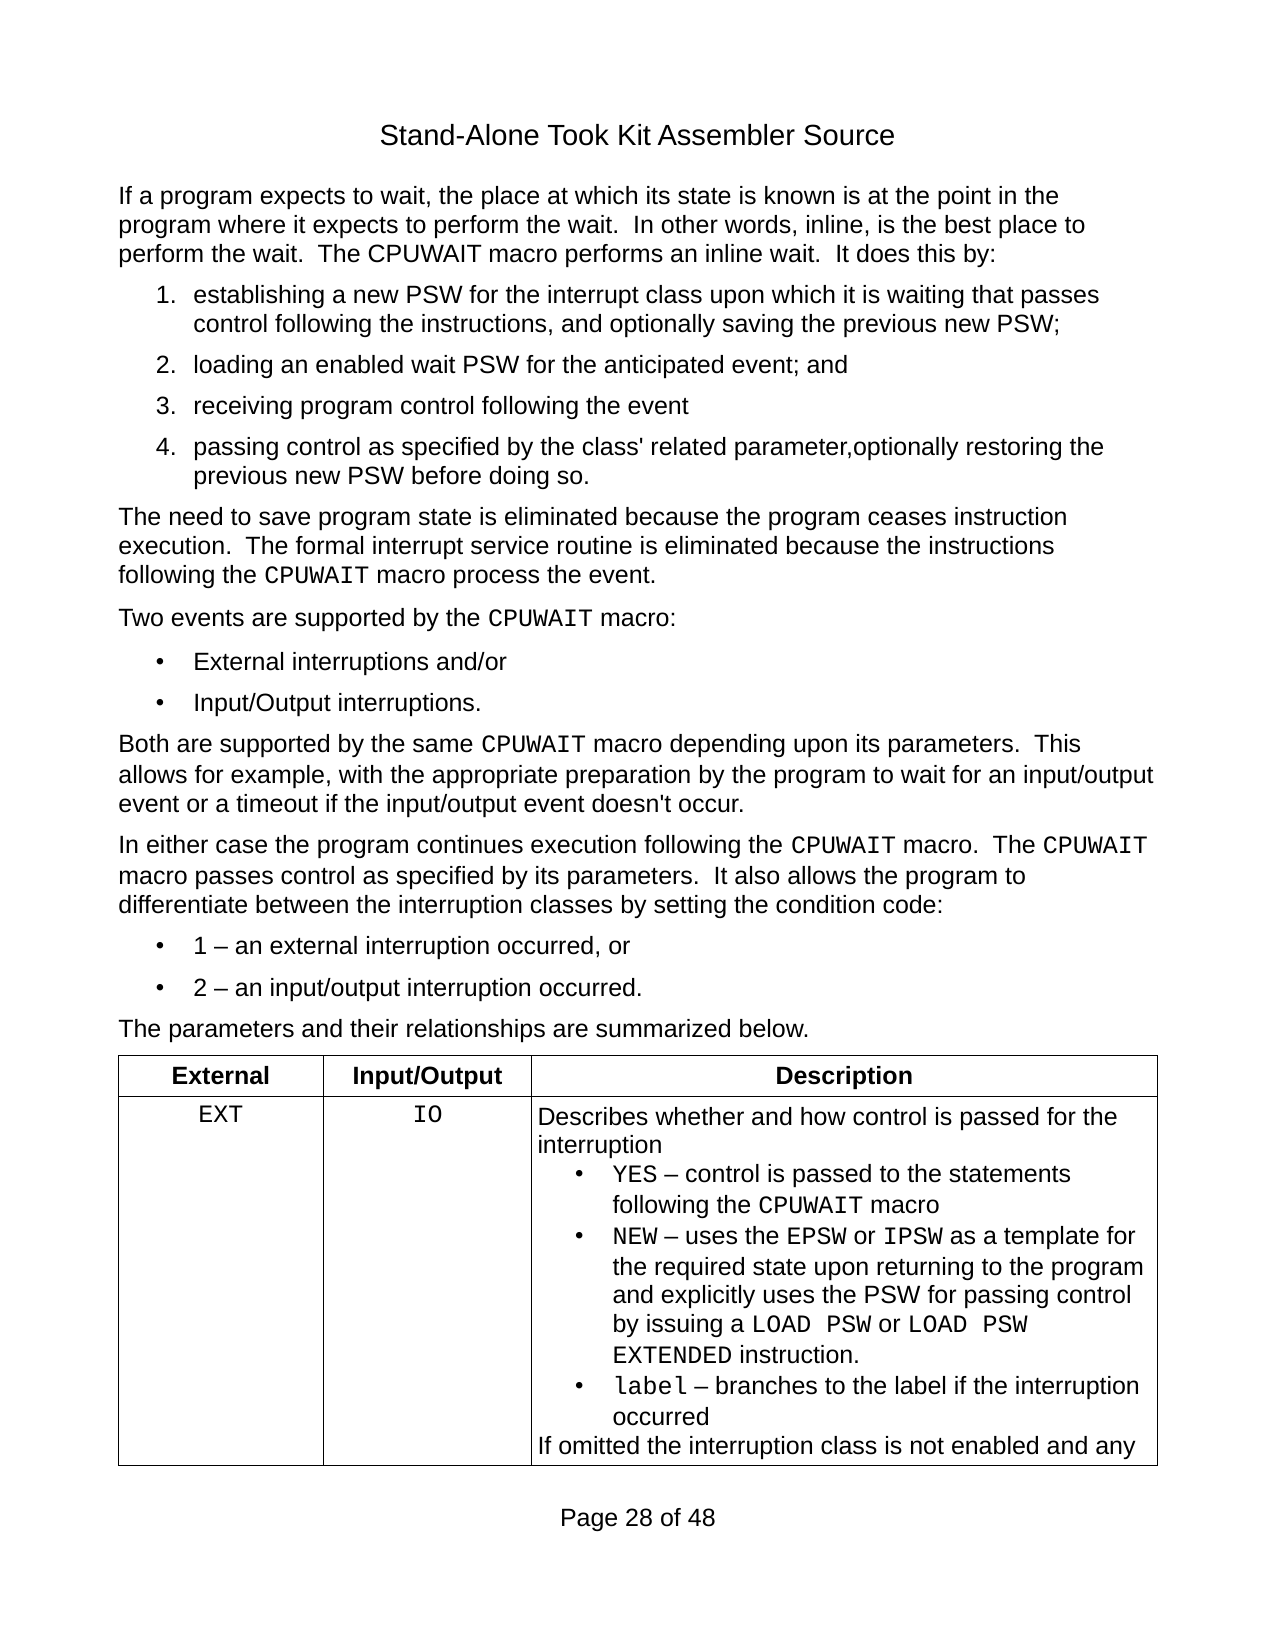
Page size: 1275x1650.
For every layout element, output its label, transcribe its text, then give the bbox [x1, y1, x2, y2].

text In either case the program continues execution following the CPUWAIT macro. The CPUWAIT macro passes control as specified by its parameters. It also allows the program to differentiate between the interruption classes by setting the condition code: [118, 830, 1157, 919]
list Input/Output interruptions. [156, 688, 1157, 717]
list establishing a new PSW for the interrupt class upon which it is waiting that passes control following the instructions, and optionally saving the previous new PSW; [156, 280, 1157, 337]
list receiving program control following the event [156, 391, 1157, 420]
list 1 – an external interruption occurred, or [156, 931, 1157, 960]
text If a program expects to wait, the place at which its state is known is at the point in the program where it expects to perform the wait. In other words, inline, is the best place to perform the wait. The CPUWAIT macro performs an inline wait. It does this by: [118, 181, 1157, 267]
list loading an enabled wait PSW for the anticipated event; and [156, 350, 1157, 379]
table_cell EXT [119, 1097, 323, 1465]
text The parameters and their relationships are summarized below. [118, 1014, 1157, 1043]
text Both are supported by the same CPUWAIT macro depending upon its parameters. This allows for example, with the appropriate preparation by the program to wait for an input/output event or a timeout if the input/output event doesn't occur. [118, 729, 1157, 818]
text The need to save program state is eliminated because the program ceases instruction execution. The formal interrupt service routine is eliminated because the instructions following the CPUWAIT macro process the event. [118, 502, 1157, 591]
text Two events are supported by the CPUWAIT macro: [118, 603, 1157, 634]
list External interruptions and/or [156, 647, 1157, 676]
list 2 – an input/output interruption occurred. [156, 973, 1157, 1002]
table_header Description [532, 1056, 1157, 1096]
table_cell IO [324, 1097, 531, 1465]
list passing control as specified by the class' related parameter,optionally restoring the previous new PSW before doing so. [156, 432, 1157, 490]
table_cell Describes whether and how control is passed for the interruption YES – control is passed to the statements following the CPUWAIT macro NEW – uses the EPSW or IPSW as a template for the required state upon returning to the program and explicitly uses the PSW for passing control by issuing a LOAD PSW or LOAD PSW EXTENDED instruction. label – branches to the label if the interruption occurred If omitted the interruption class is not enabled and any [532, 1097, 1157, 1465]
table_header External [119, 1056, 323, 1096]
table_header Input/Output [324, 1056, 531, 1096]
